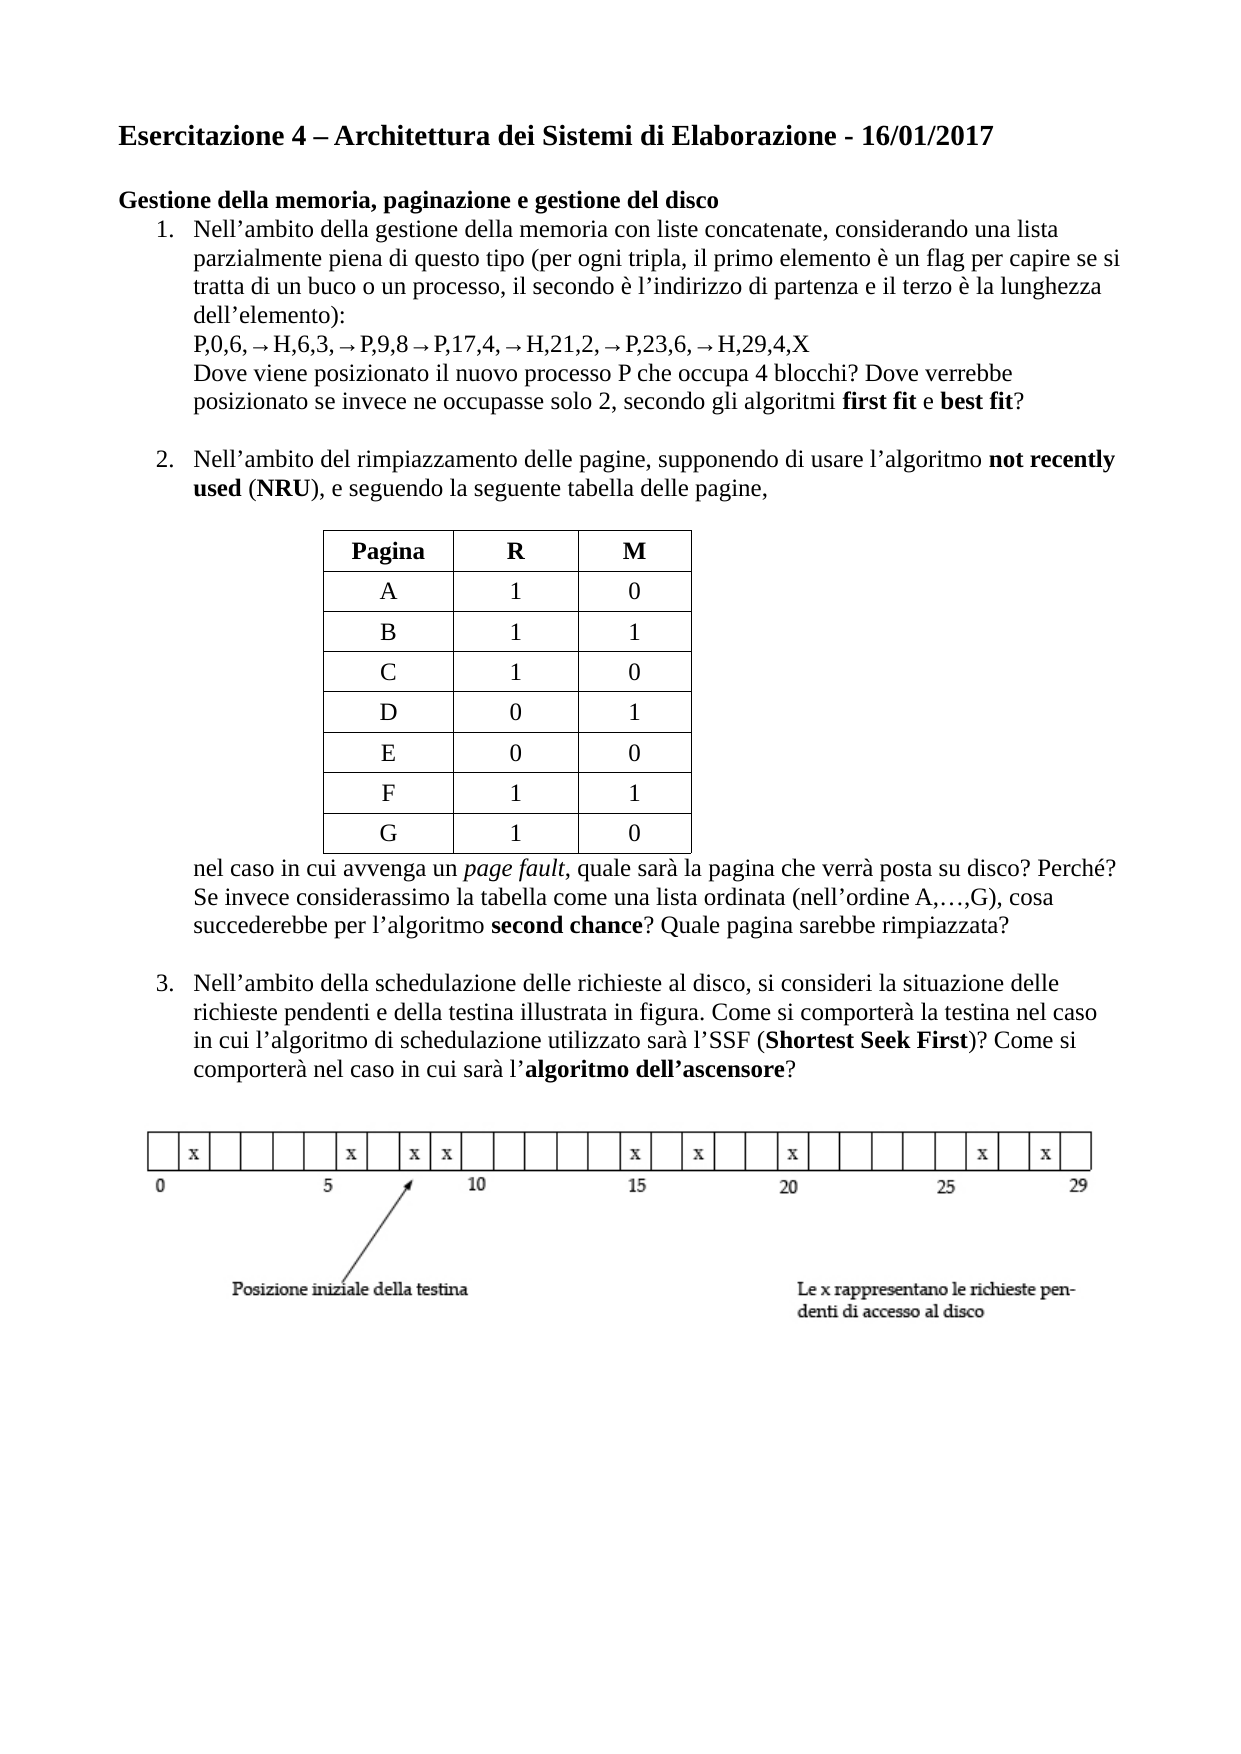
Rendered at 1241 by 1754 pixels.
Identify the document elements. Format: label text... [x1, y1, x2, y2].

list P,0,6,→H,6,3,→P,9,8→P,17,4,→H,21,2,→P,23,6,→H,29,4,X [156, 329, 1122, 358]
table_cell C [324, 652, 453, 691]
table_cell 1 [454, 652, 578, 691]
table_cell 1 [454, 773, 578, 812]
list Nell’ambito del rimpiazzamento delle pagine, supponendo di usare l’algoritmo not recently used (NRU), e seguendo la seguente tabella delle pagine, [156, 444, 1122, 501]
table_cell 0 [454, 692, 578, 732]
table_cell 1 [454, 814, 578, 853]
table_cell 1 [579, 692, 691, 732]
list Nell’ambito della gestione della memoria con liste concatenate, considerando una lista parzialmente piena di questo tipo (per ogni tripla, il primo elemento è un flag per capire se si tratta di un buco o un processo, il secondo è l’indirizzo di partenza e il terzo è la lunghezza dell’elemento): [156, 214, 1122, 329]
table_cell 1 [579, 612, 691, 651]
table_cell B [324, 612, 453, 651]
table_cell 0 [579, 814, 691, 853]
text Esercitazione 4 – Architettura dei Sistemi di Elaborazione - 16/01/2017 [118, 118, 1122, 152]
table_cell 1 [454, 572, 578, 611]
list Dove viene posizionato il nuovo processo P che occupa 4 blocchi? Dove verrebbe posizionato se invece ne occupasse solo 2, secondo gli algoritmi first fit e best fit? [156, 358, 1122, 415]
table_cell A [324, 572, 453, 611]
list nel caso in cui avvenga un page fault, quale sarà la pagina che verrà posta su disco? Perché? Se invece considerassimo la tabella come una lista ordinata (nell’ordine A,…,G), cosa succederebbe per l’algoritmo second chance? Quale pagina sarebbe rimpiazzata? [156, 853, 1122, 939]
table_cell 0 [579, 652, 691, 691]
table_cell G [324, 814, 453, 853]
table_cell F [324, 773, 453, 812]
table_header Pagina [324, 531, 453, 571]
table_header R [454, 531, 578, 571]
table_cell 0 [579, 733, 691, 772]
text Gestione della memoria, paginazione e gestione del disco [118, 185, 1122, 214]
table_cell 0 [454, 733, 578, 772]
table_cell 1 [579, 773, 691, 812]
list Nell’ambito della schedulazione delle richieste al disco, si consideri la situazione delle richieste pendenti e della testina illustrata in figura. Come si comporterà la testina nel caso in cui l’algoritmo di schedulazione utilizzato sarà l’SSF (Shortest Seek First)? Come si comporterà nel caso in cui sarà l’algoritmo dell’ascensore? [156, 968, 1122, 1083]
picture [118, 1111, 1123, 1350]
table_cell E [324, 733, 453, 772]
table_cell D [324, 692, 453, 732]
table_cell 0 [579, 572, 691, 611]
table_cell 1 [454, 612, 578, 651]
table_header M [579, 531, 691, 571]
